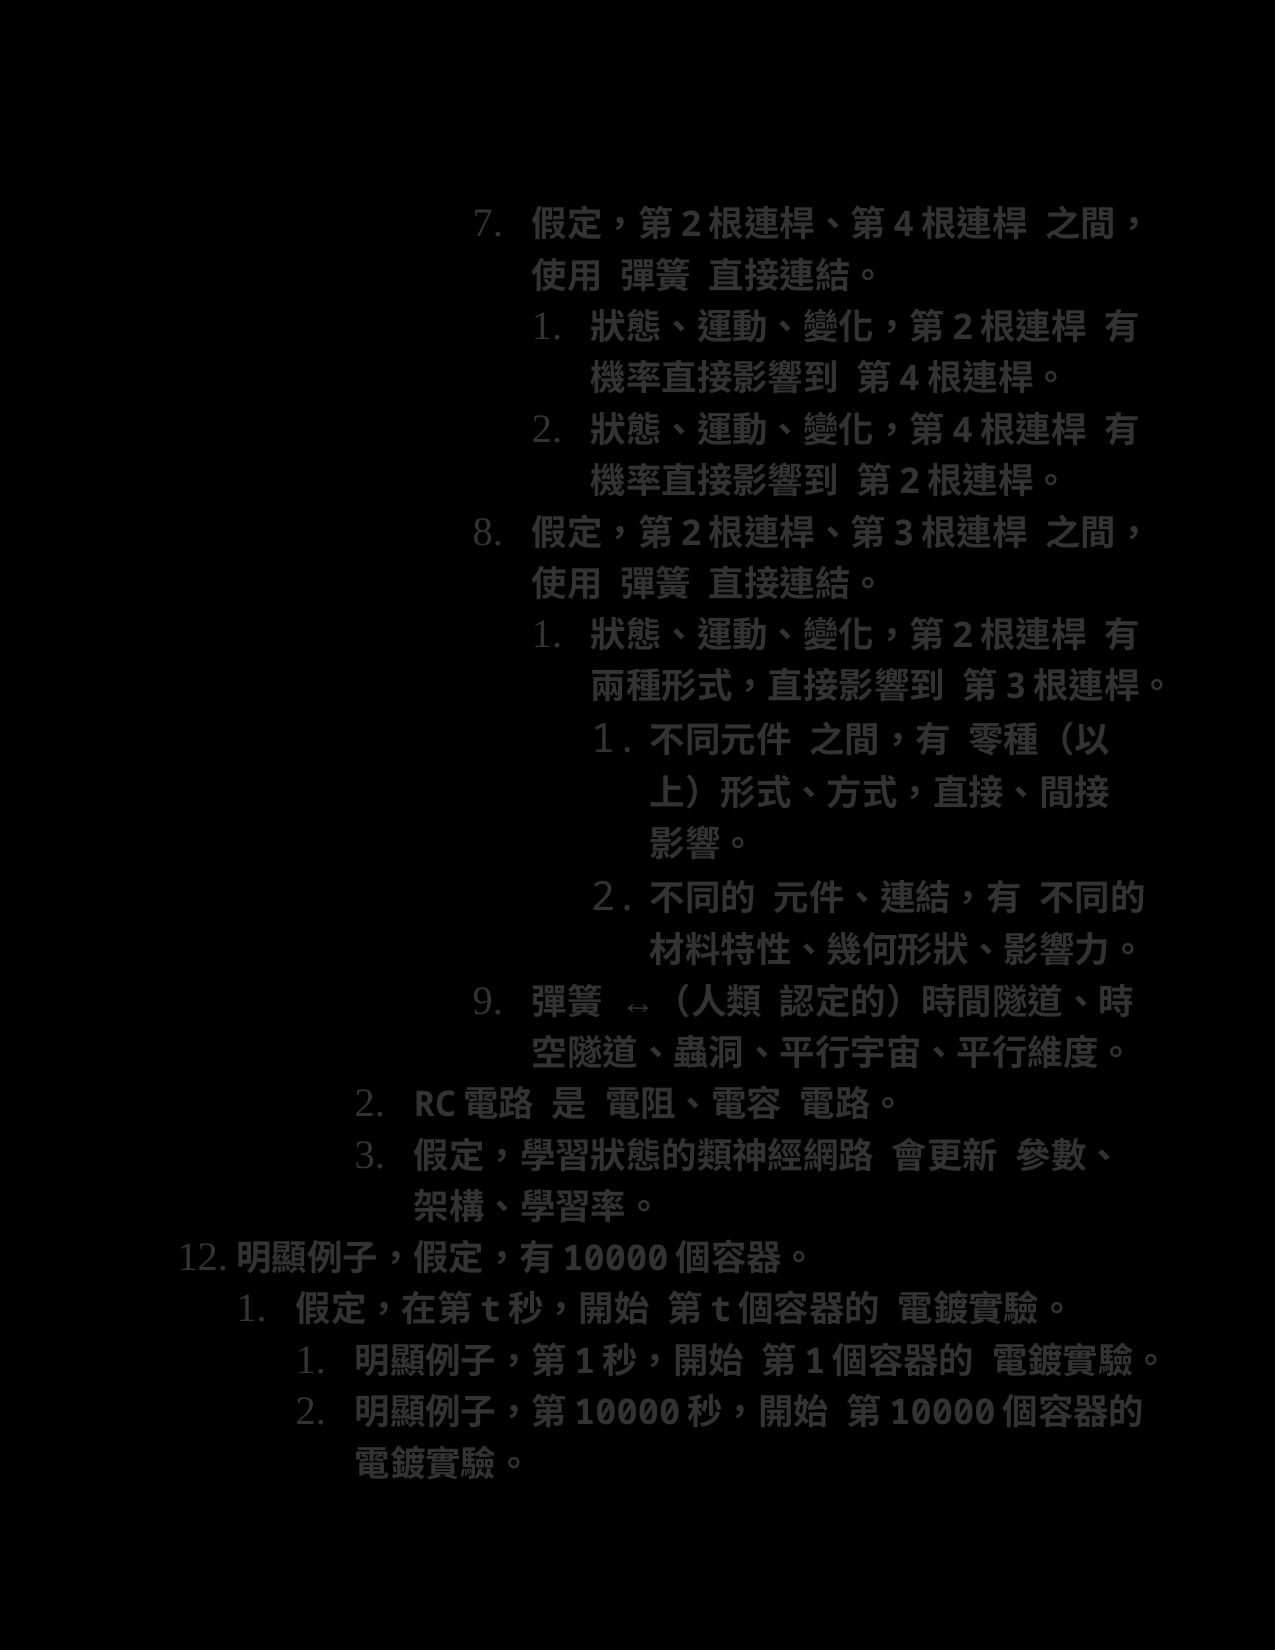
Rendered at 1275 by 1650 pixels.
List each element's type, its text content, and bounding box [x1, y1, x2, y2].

list 假定，第2根連桿、第3根連桿 之間，使用 彈簧 直接連結。 [472, 504, 1157, 606]
list 假定，第2根連桿、第4根連桿 之間，使用 彈簧 直接連結。 [472, 196, 1157, 298]
list 假定，學習狀態的類神經網路 會更新 參數、架構、學習率。 [354, 1127, 1157, 1229]
list RC電路 是 電阻、電容 電路。 [354, 1076, 1157, 1127]
list 明顯例子，假定，有10000個容器。 [177, 1229, 1157, 1281]
list 狀態、運動、變化，第4根連桿 有機率直接影響到 第2根連桿。 [532, 401, 1157, 504]
list 彈簧 ↔（人類 認定的）時間隧道、時空隧道、蟲洞、平行宇宙、平行維度。 [472, 973, 1157, 1076]
list 假定，在第t秒，開始 第t個容器的 電鍍實驗。 [236, 1281, 1157, 1332]
list 狀態、運動、變化，第2根連桿 有 兩種形式，直接影響到 第3根連桿。 [532, 606, 1157, 709]
list 不同元件 之間，有 零種（以上）形式、方式，直接、間接 影響。 [591, 709, 1157, 867]
list 明顯例子，第1秒，開始 第1個容器的 電鍍實驗。 [295, 1332, 1157, 1383]
list 狀態、運動、變化，第2根連桿 有機率直接影響到 第4根連桿。 [532, 298, 1157, 401]
list 明顯例子，第10000秒，開始 第10000個容器的 電鍍實驗。 [295, 1383, 1157, 1486]
list 不同的 元件、連結，有 不同的 材料特性、幾何形狀、影響力。 [591, 867, 1157, 973]
